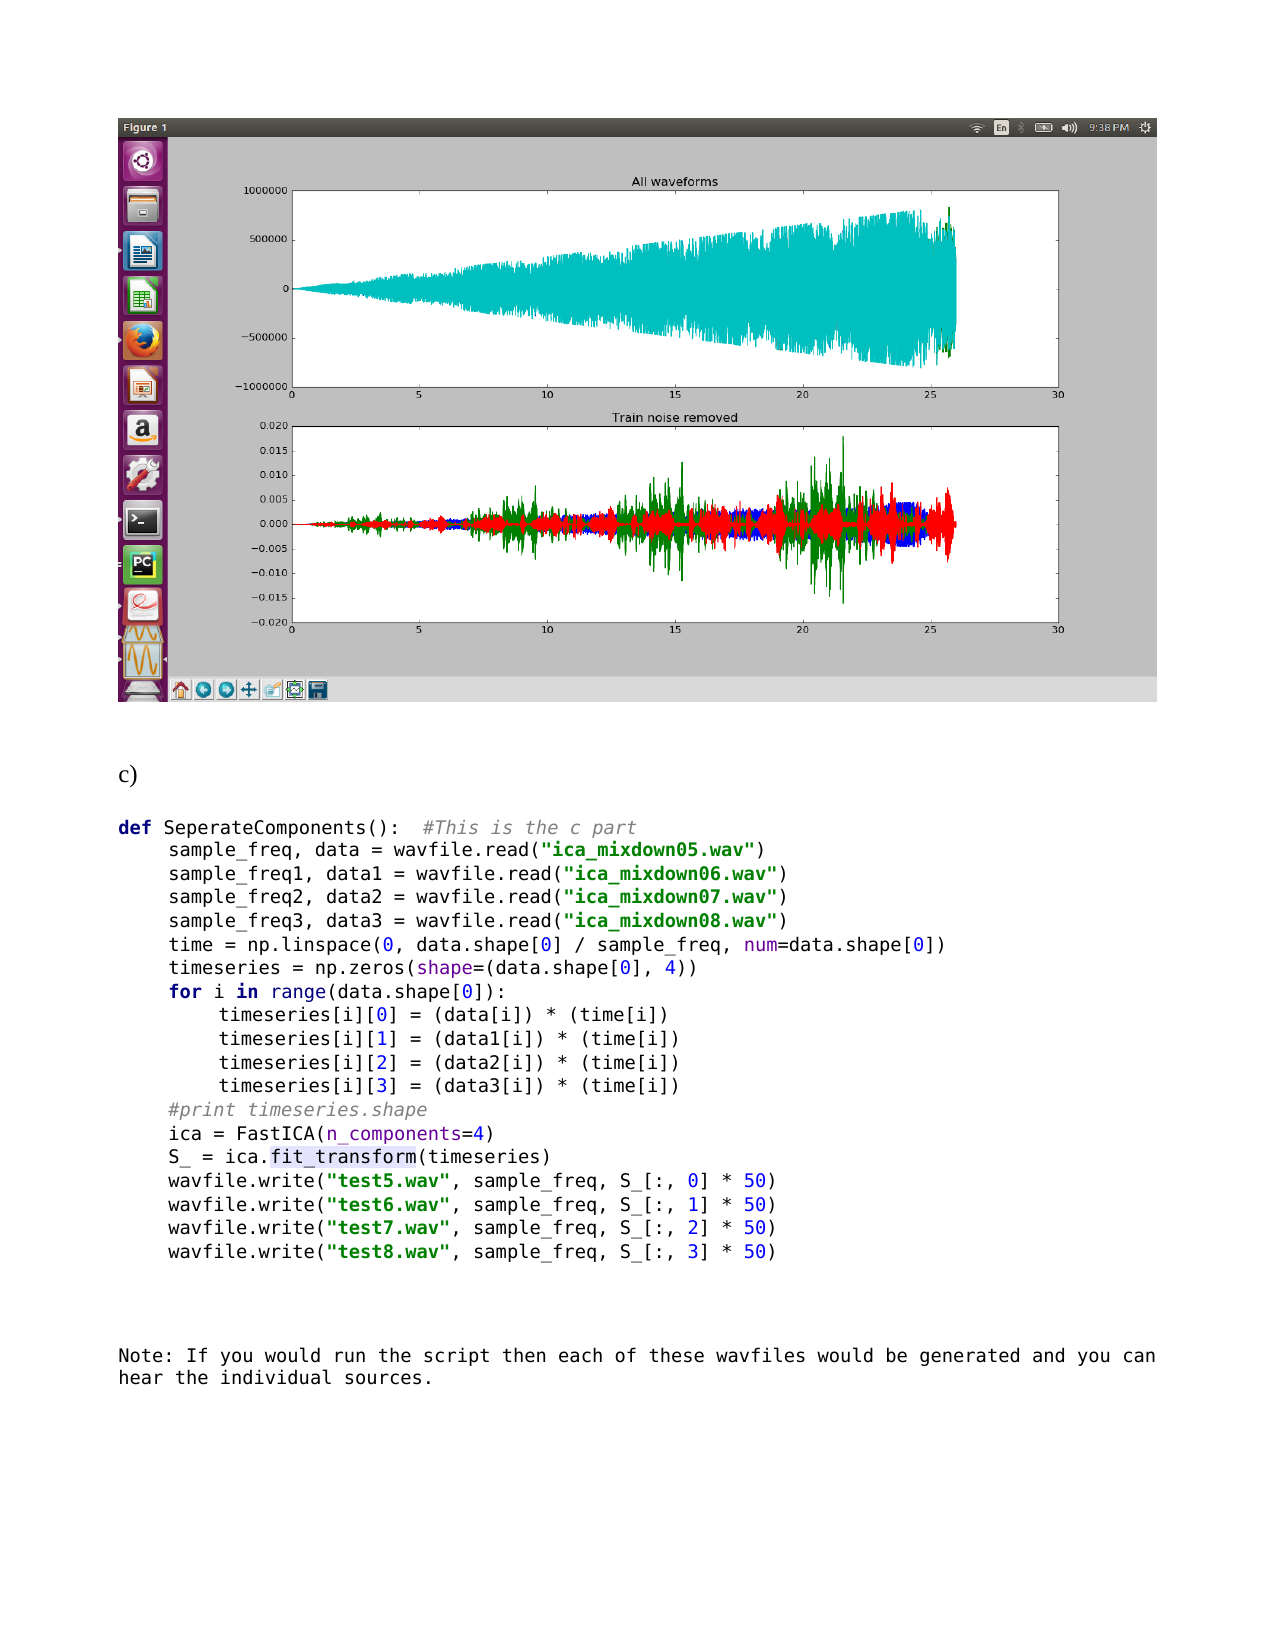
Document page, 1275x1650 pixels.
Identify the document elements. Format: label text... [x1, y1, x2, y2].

text def SeperateComponents(): #This is the c part [118, 817, 1157, 839]
text time = np.linspace(0, data.shape[0] / sample_freq, num=data.shape[0]) [118, 933, 1157, 957]
text wavfile.write("test6.wav", sample_freq, S_[:, 1] * 50) [118, 1194, 1157, 1217]
text timeseries = np.zeros(shape=(data.shape[0], 4)) [118, 957, 1157, 981]
text for i in range(data.shape[0]): [118, 981, 1157, 1004]
text S_ = ica.fit_transform(timeseries) [118, 1146, 1157, 1170]
text timeseries[i][1] = (data1[i]) * (time[i]) [118, 1028, 1157, 1052]
text Note: If you would run the script then each of these wavfiles would be generated and you can hear the individual sources. [118, 1345, 1157, 1389]
text sample_freq3, data3 = wavfile.read("ica_mixdown08.wav") [118, 910, 1157, 933]
text wavfile.write("test7.wav", sample_freq, S_[:, 2] * 50) [118, 1217, 1157, 1241]
text wavfile.write("test5.wav", sample_freq, S_[:, 0] * 50) [118, 1170, 1157, 1194]
text ica = FastICA(n_components=4) [118, 1123, 1157, 1146]
picture [118, 118, 1157, 702]
text #print timeseries.shape [118, 1099, 1157, 1123]
text sample_freq1, data1 = wavfile.read("ica_mixdown06.wav") [118, 863, 1157, 886]
text wavfile.write("test8.wav", sample_freq, S_[:, 3] * 50) [118, 1241, 1157, 1264]
text sample_freq, data = wavfile.read("ica_mixdown05.wav") [118, 839, 1157, 863]
text timeseries[i][2] = (data2[i]) * (time[i]) [118, 1052, 1157, 1075]
text timeseries[i][3] = (data3[i]) * (time[i]) [118, 1075, 1157, 1099]
text sample_freq2, data2 = wavfile.read("ica_mixdown07.wav") [118, 886, 1157, 910]
text timeseries[i][0] = (data[i]) * (time[i]) [118, 1004, 1157, 1028]
text c) [118, 759, 1157, 788]
